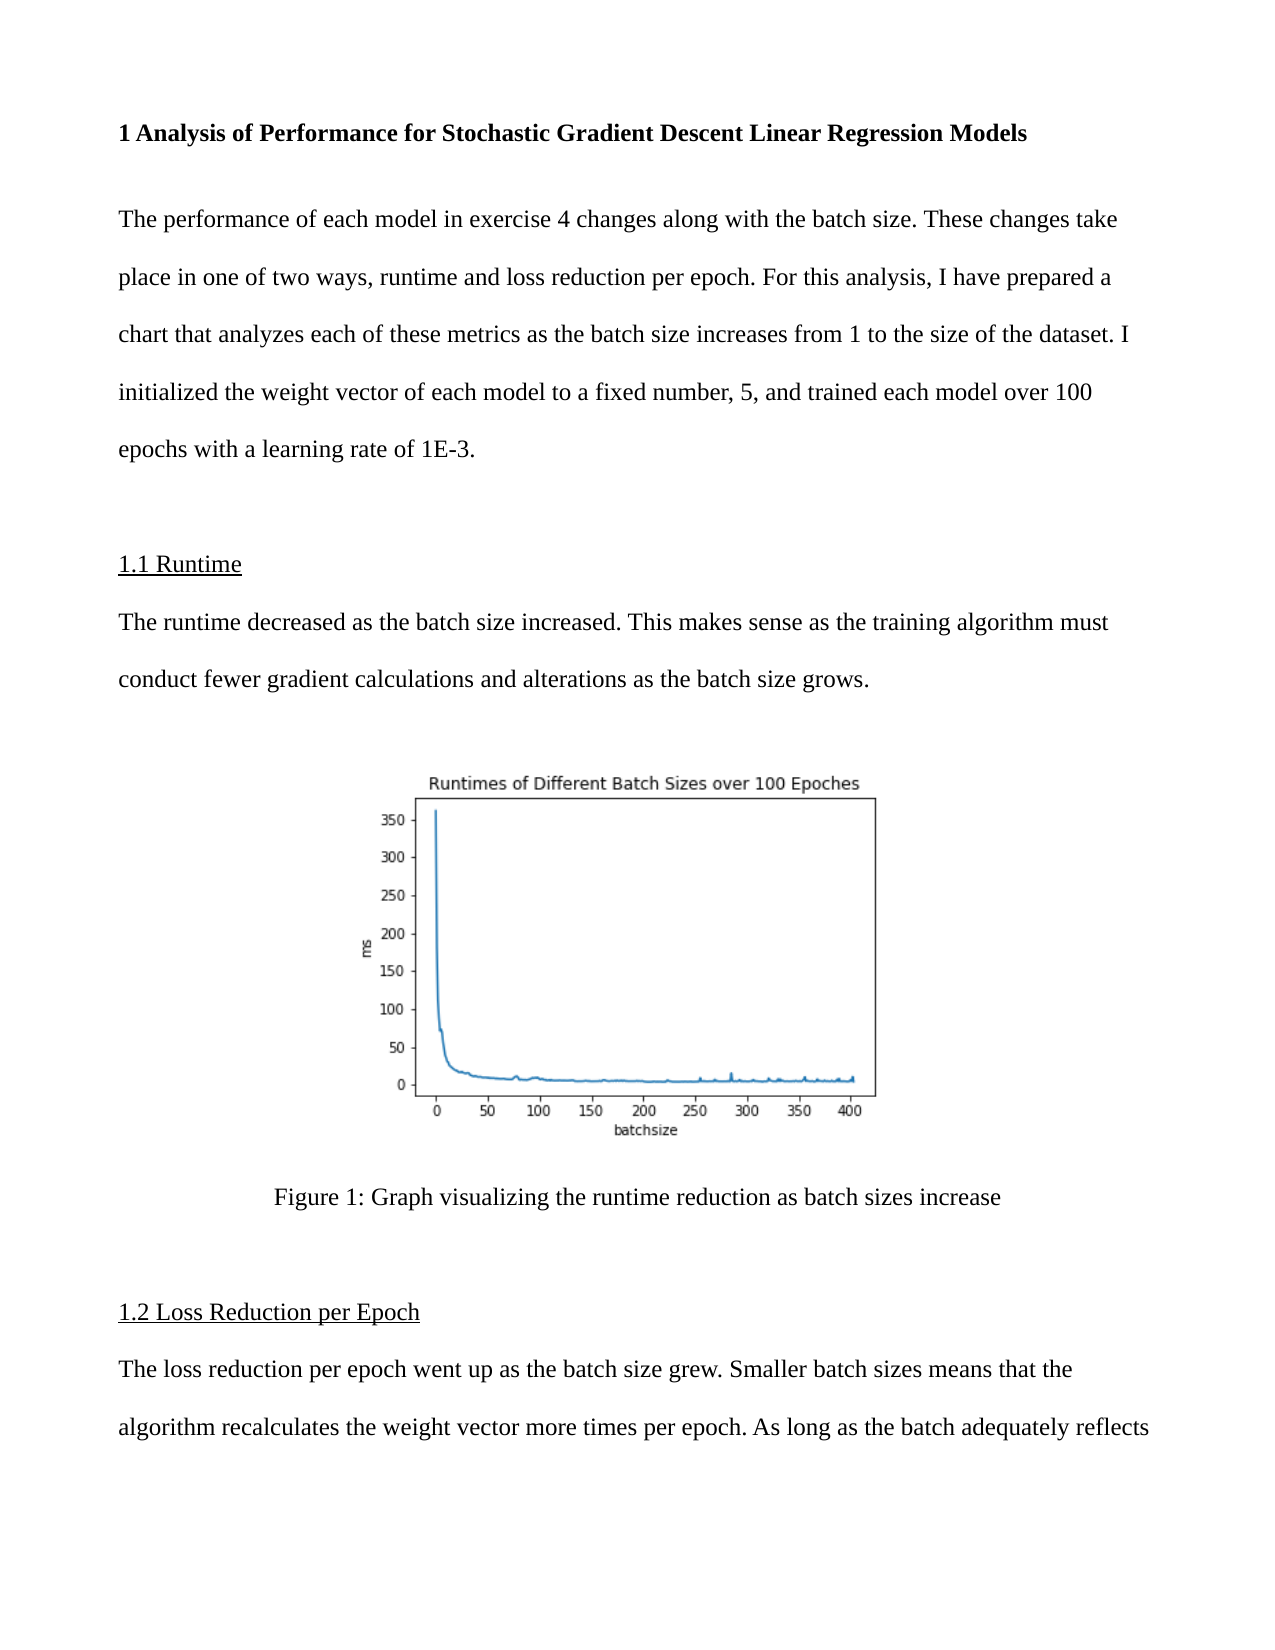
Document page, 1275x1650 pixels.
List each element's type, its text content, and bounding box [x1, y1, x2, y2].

text 1.2 Loss Reduction per Epoch [118, 1297, 1157, 1326]
picture [341, 750, 934, 1145]
text The performance of each model in exercise 4 changes along with the batch size. These changes take place in one of two ways, runtime and loss reduction per epoch. For this analysis, I have prepared a chart that analyzes each of these metrics as the batch size increases from 1 to the size of the dataset. I initialized the weight vector of each model to a fixed number, 5, and trained each model over 100 epochs with a learning rate of 1E-3. [118, 204, 1157, 463]
text The runtime decreased as the batch size increased. This makes sense as the training algorithm must conduct fewer gradient calculations and alterations as the batch size grows. [118, 607, 1157, 693]
text Figure 1: Graph visualizing the runtime reduction as batch sizes increase [118, 1182, 1157, 1211]
text The loss reduction per epoch went up as the batch size grew. Smaller batch sizes means that the algorithm recalculates the weight vector more times per epoch. As long as the batch adequately reflects [118, 1354, 1157, 1441]
text 1.1 Runtime [118, 549, 1157, 578]
text 1 Analysis of Performance for Stochastic Gradient Descent Linear Regression Models [118, 118, 1157, 147]
